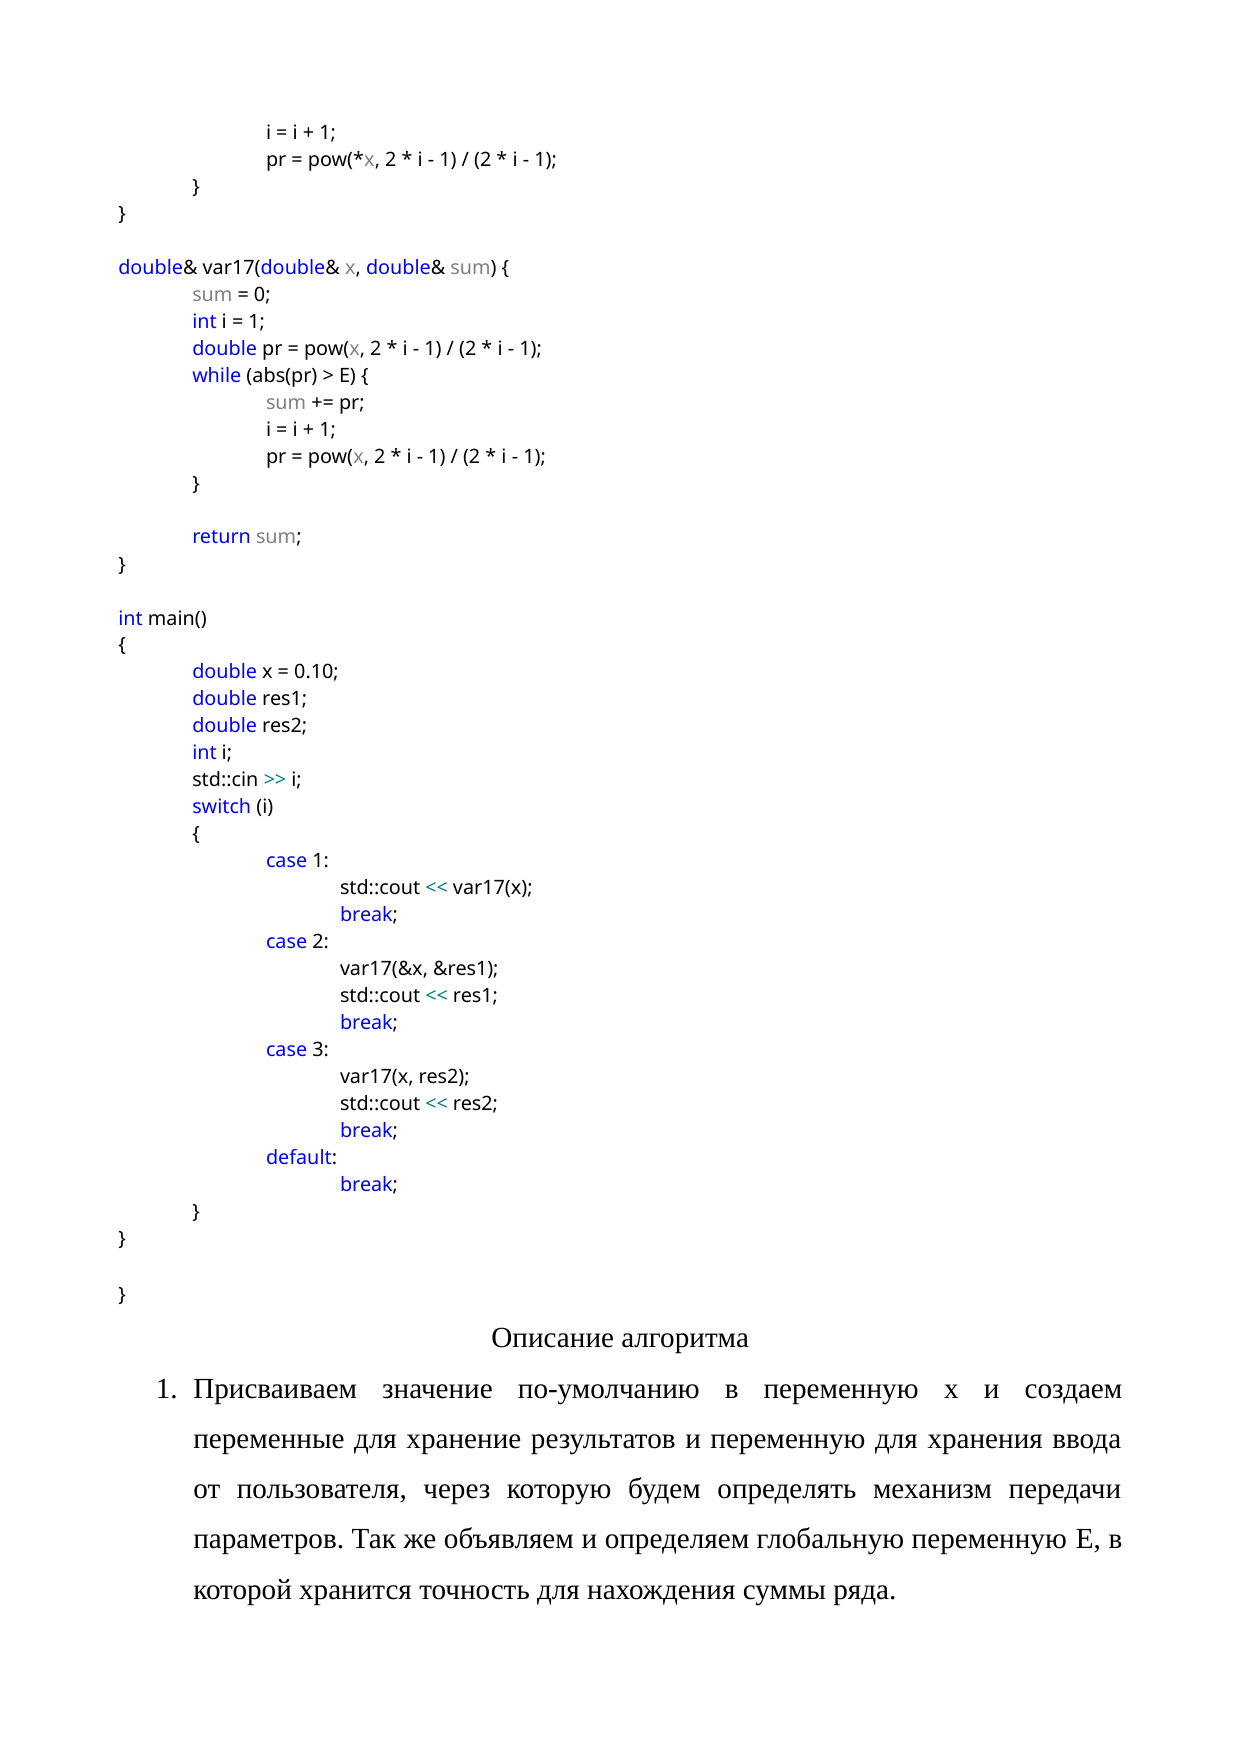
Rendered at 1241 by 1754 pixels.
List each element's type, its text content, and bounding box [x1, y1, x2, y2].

text } [118, 172, 1122, 199]
text while (abs(pr) > E) { [118, 361, 1122, 388]
text var17(x, res2); [118, 1062, 1122, 1089]
text double pr = pow(x, 2 * i - 1) / (2 * i - 1); [118, 334, 1122, 361]
text sum = 0; [118, 280, 1122, 307]
list Присваиваем значение по-умолчанию в переменную x и создаем переменные для хранение результатов и переменную для хранения ввода от пользователя, через которую будем определять механизм передачи параметров. Так же объявляем и определяем глобальную переменную E, в которой хранится точность для нахождения суммы ряда. [156, 1371, 1122, 1606]
text std::cout << var17(x); [118, 873, 1122, 901]
text i = i + 1; [118, 415, 1122, 442]
text int i = 1; [118, 307, 1122, 334]
text var17(&x, &res1); [118, 954, 1122, 981]
text int i; [118, 739, 1122, 766]
text Описание алгоритма [118, 1320, 1122, 1354]
text double res1; [118, 685, 1122, 712]
text } [118, 550, 1122, 577]
text int main() [118, 604, 1122, 631]
text return sum; [118, 523, 1122, 550]
text { [118, 819, 1122, 847]
text { [118, 631, 1122, 658]
text break; [118, 1008, 1122, 1035]
text std::cout << res2; [118, 1089, 1122, 1116]
text default: [118, 1143, 1122, 1170]
text } [118, 1197, 1122, 1224]
text break; [118, 1170, 1122, 1197]
text i = i + 1; [118, 118, 1122, 145]
text double& var17(double& x, double& sum) { [118, 253, 1122, 280]
text break; [118, 1116, 1122, 1143]
text } [118, 469, 1122, 496]
text } [118, 1224, 1122, 1251]
text std::cout << res1; [118, 981, 1122, 1008]
text case 3: [118, 1035, 1122, 1062]
text pr = pow(x, 2 * i - 1) / (2 * i - 1); [118, 442, 1122, 469]
text } [118, 1280, 1122, 1307]
text std::cin >> i; [118, 766, 1122, 793]
text break; [118, 901, 1122, 927]
text case 1: [118, 847, 1122, 873]
text switch (i) [118, 793, 1122, 819]
text } [118, 199, 1122, 226]
text pr = pow(*x, 2 * i - 1) / (2 * i - 1); [118, 145, 1122, 172]
text sum += pr; [118, 388, 1122, 415]
text double res2; [118, 712, 1122, 739]
text case 2: [118, 927, 1122, 954]
text double x = 0.10; [118, 658, 1122, 685]
